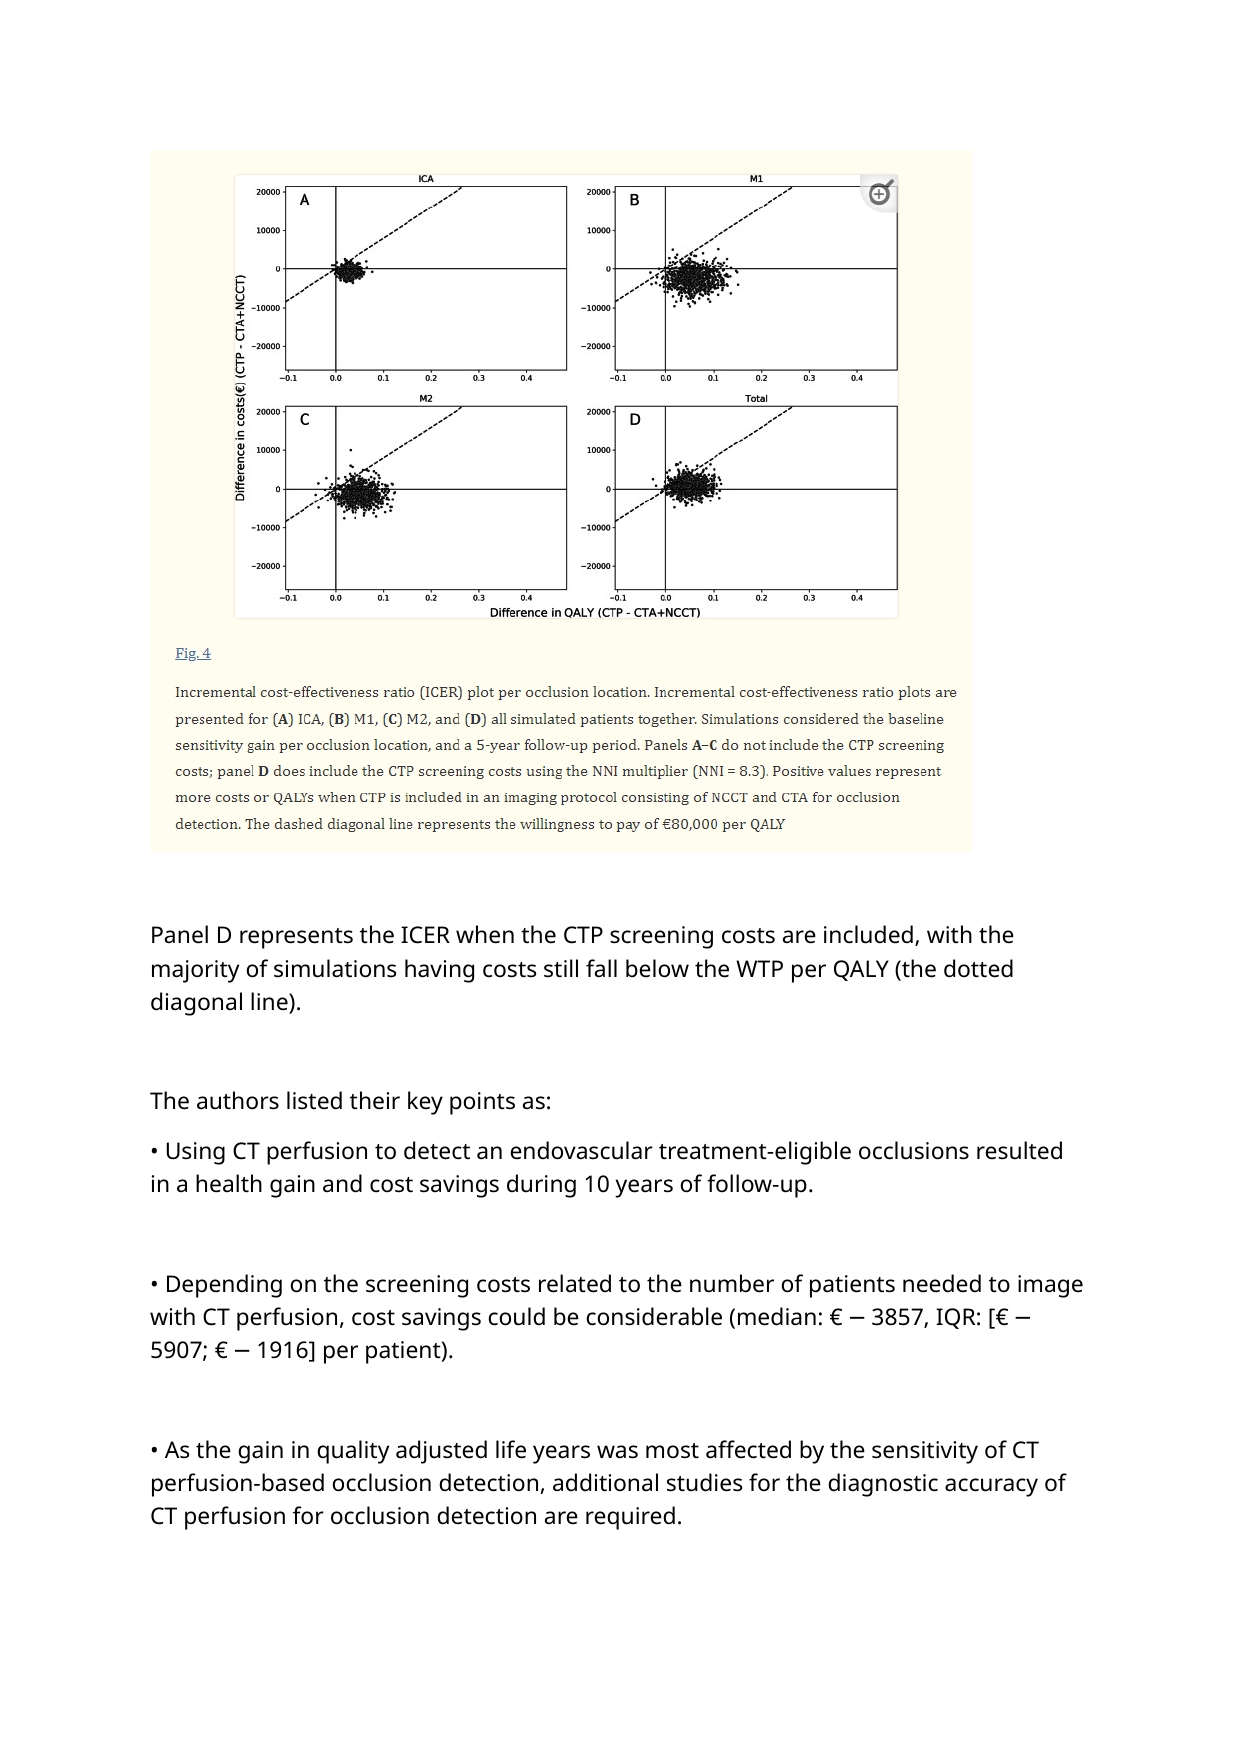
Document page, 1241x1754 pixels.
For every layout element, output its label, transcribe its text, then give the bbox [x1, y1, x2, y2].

text • Using CT perfusion to detect an endovascular treatment-eligible occlusions resulted in a health gain and cost savings during 10 years of follow-up. [150, 1135, 1090, 1199]
text • Depending on the screening costs related to the number of patients needed to image with CT perfusion, cost savings could be considerable (median: € − 3857, IQR: [€ − 5907; € − 1916] per patient). [150, 1268, 1090, 1365]
text • As the gain in quality adjusted life years was most affected by the sensitivity of CT perfusion-based occlusion detection, additional studies for the diagnostic accuracy of CT perfusion for occlusion detection are required. [150, 1434, 1090, 1531]
text Panel D represents the ICER when the CTP screening costs are included, with the majority of simulations having costs still fall below the WTP per QALY (the dotted diagonal line). [150, 919, 1090, 1017]
text The authors listed their key points as: [150, 1085, 1090, 1117]
